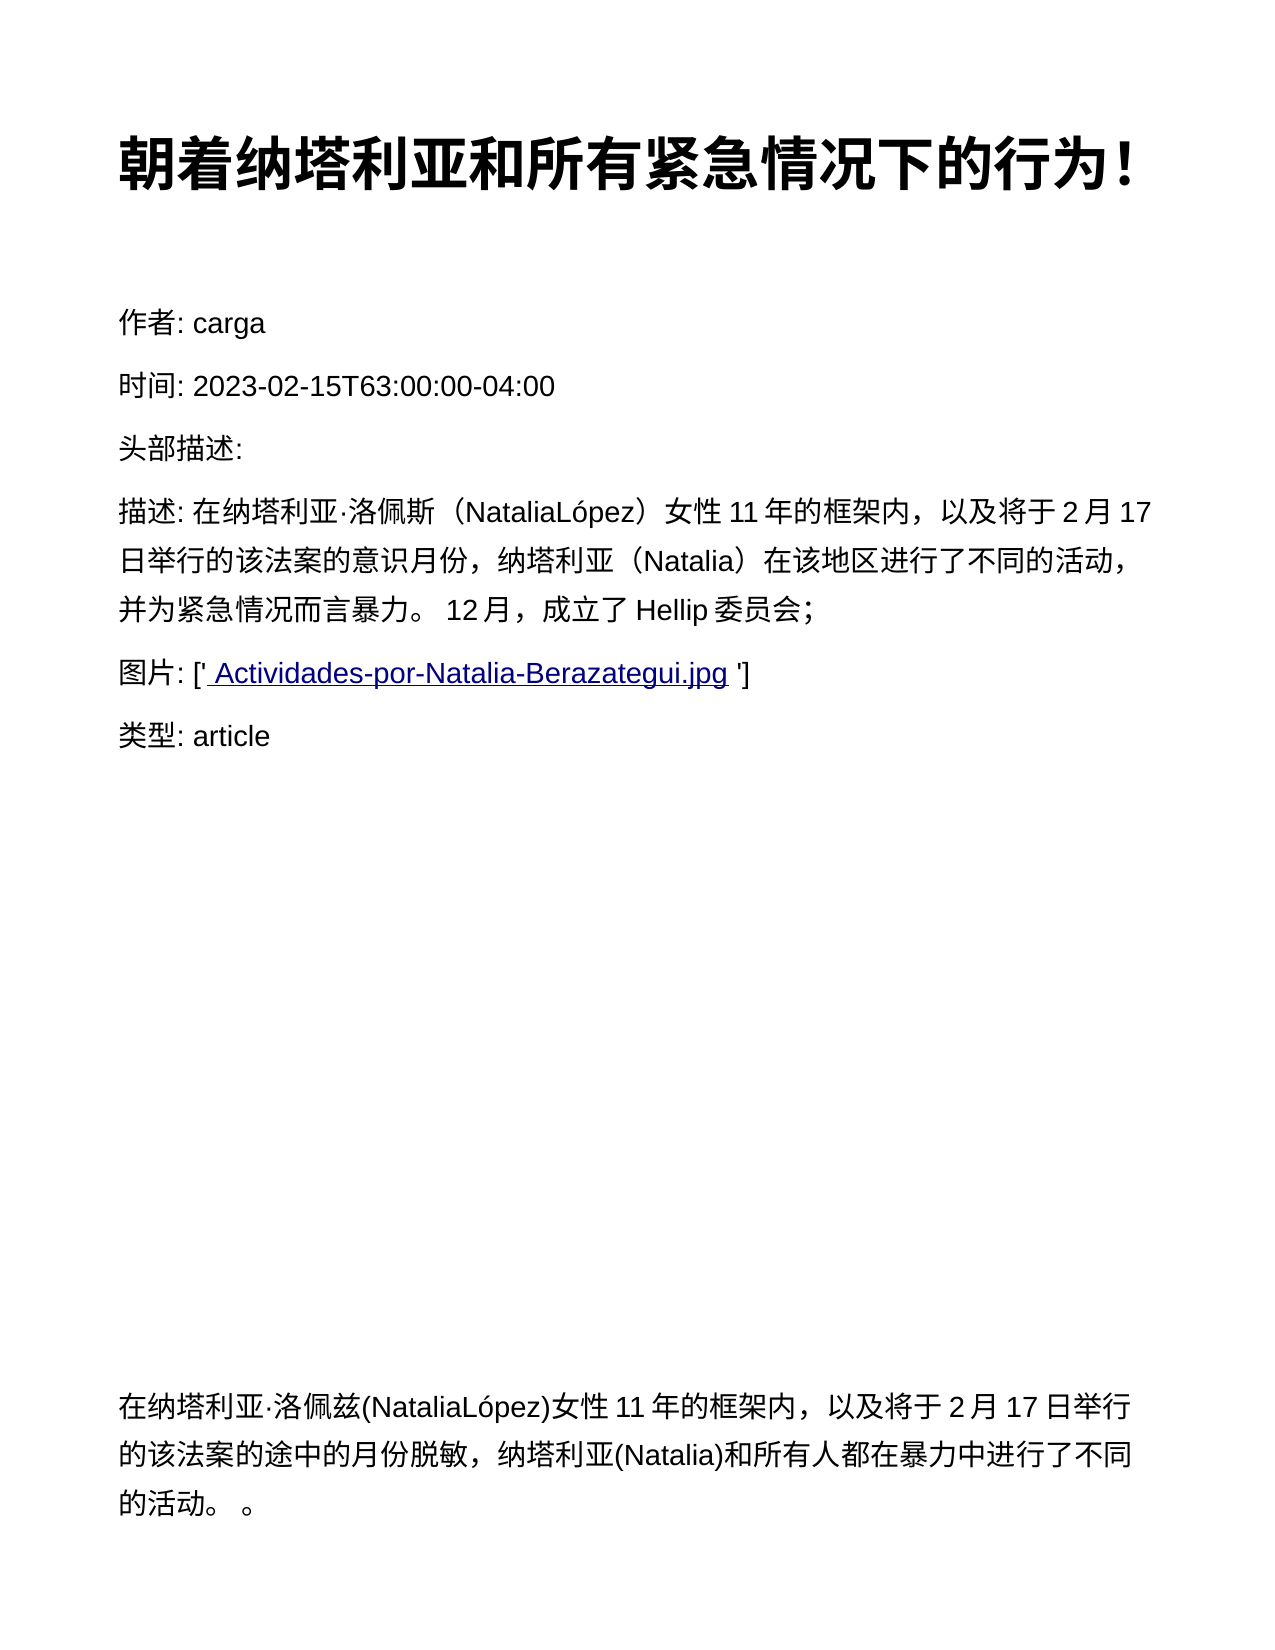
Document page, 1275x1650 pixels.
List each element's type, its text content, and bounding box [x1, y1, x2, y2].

text 时间: 2023-02-15T63:00:00-04:00 [118, 363, 1157, 405]
text 头部描述: [118, 426, 1157, 468]
subtitle 朝着纳塔利亚和所有紧急情况下的行为！ [118, 118, 1157, 287]
text 图片: [' Actividades-por-Natalia-Berazategui.jpg '] [118, 649, 1157, 691]
text 类型: article [118, 712, 1157, 754]
text 描述: 在纳塔利亚·洛佩斯（NataliaLópez）女性11年的框架内，以及将于2月17日举行的该法案的意识月份，纳塔利亚（Natalia）在该地区进行了不同的活动，并为紧急情况而言暴力。 12月，成立了Hellip委员会； [118, 489, 1157, 628]
text 作者: carga [118, 299, 1157, 342]
text 在纳塔利亚·洛佩兹(NataliaLópez)女性11年的框架内，以及将于2月17日举行的该法案的途中的月份脱敏，纳塔利亚(Natalia)和所有人都在暴力中进行了不同的活动。 。 [118, 775, 1157, 1523]
